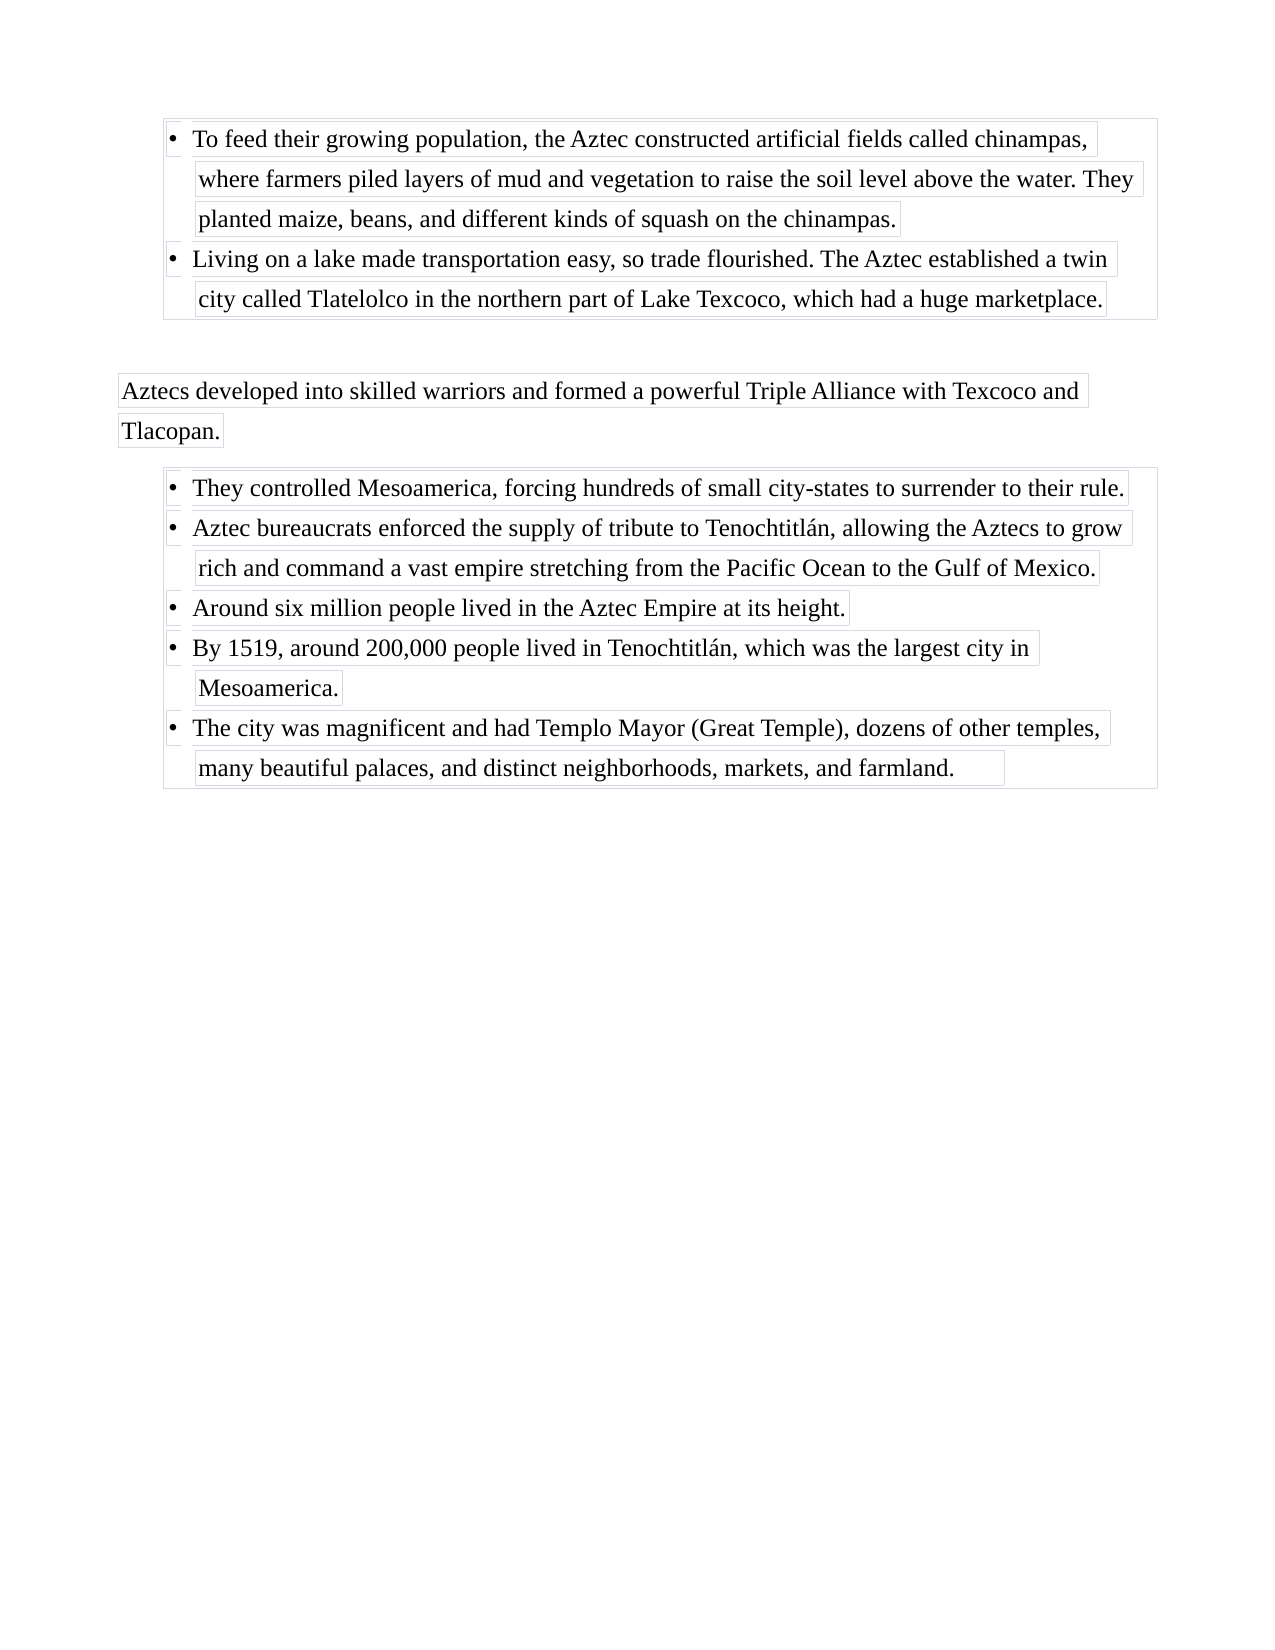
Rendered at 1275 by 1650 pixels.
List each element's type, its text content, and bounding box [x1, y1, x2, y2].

list To feed their growing population, the Aztec constructed artificial fields called chinampas, where farmers piled layers of mud and vegetation to raise the soil level above the water. They planted maize, beans, and different kinds of squash on the chinampas. [164, 119, 1157, 236]
list Aztec bureaucrats enforced the supply of tribute to Tenochtitlán, allowing the Aztecs to grow rich and command a vast empire stretching from the Pacific Ocean to the Gulf of Mexico. [164, 507, 1157, 585]
list The city was magnificent and had Templo Mayor (Great Temple), dozens of other temples, many beautiful palaces, and distinct neighborhoods, markets, and farmland. [164, 707, 1157, 788]
text Aztecs developed into skilled warriors and formed a powerful Triple Alliance with Texcoco and Tlacopan. [118, 339, 1157, 447]
list By 1519, around 200,000 people lived in Tenochtitlán, which was the largest city in Mesoamerica. [164, 627, 1157, 705]
list Around six million people lived in the Aztec Empire at its height. [164, 587, 1157, 625]
list Living on a lake made transportation easy, so trade flourished. The Aztec established a twin city called Tlatelolco in the northern part of Lake Texcoco, which had a huge marketplace. [164, 238, 1157, 319]
list They controlled Mesoamerica, forcing hundreds of small city-states to surrender to their rule. [164, 468, 1157, 505]
